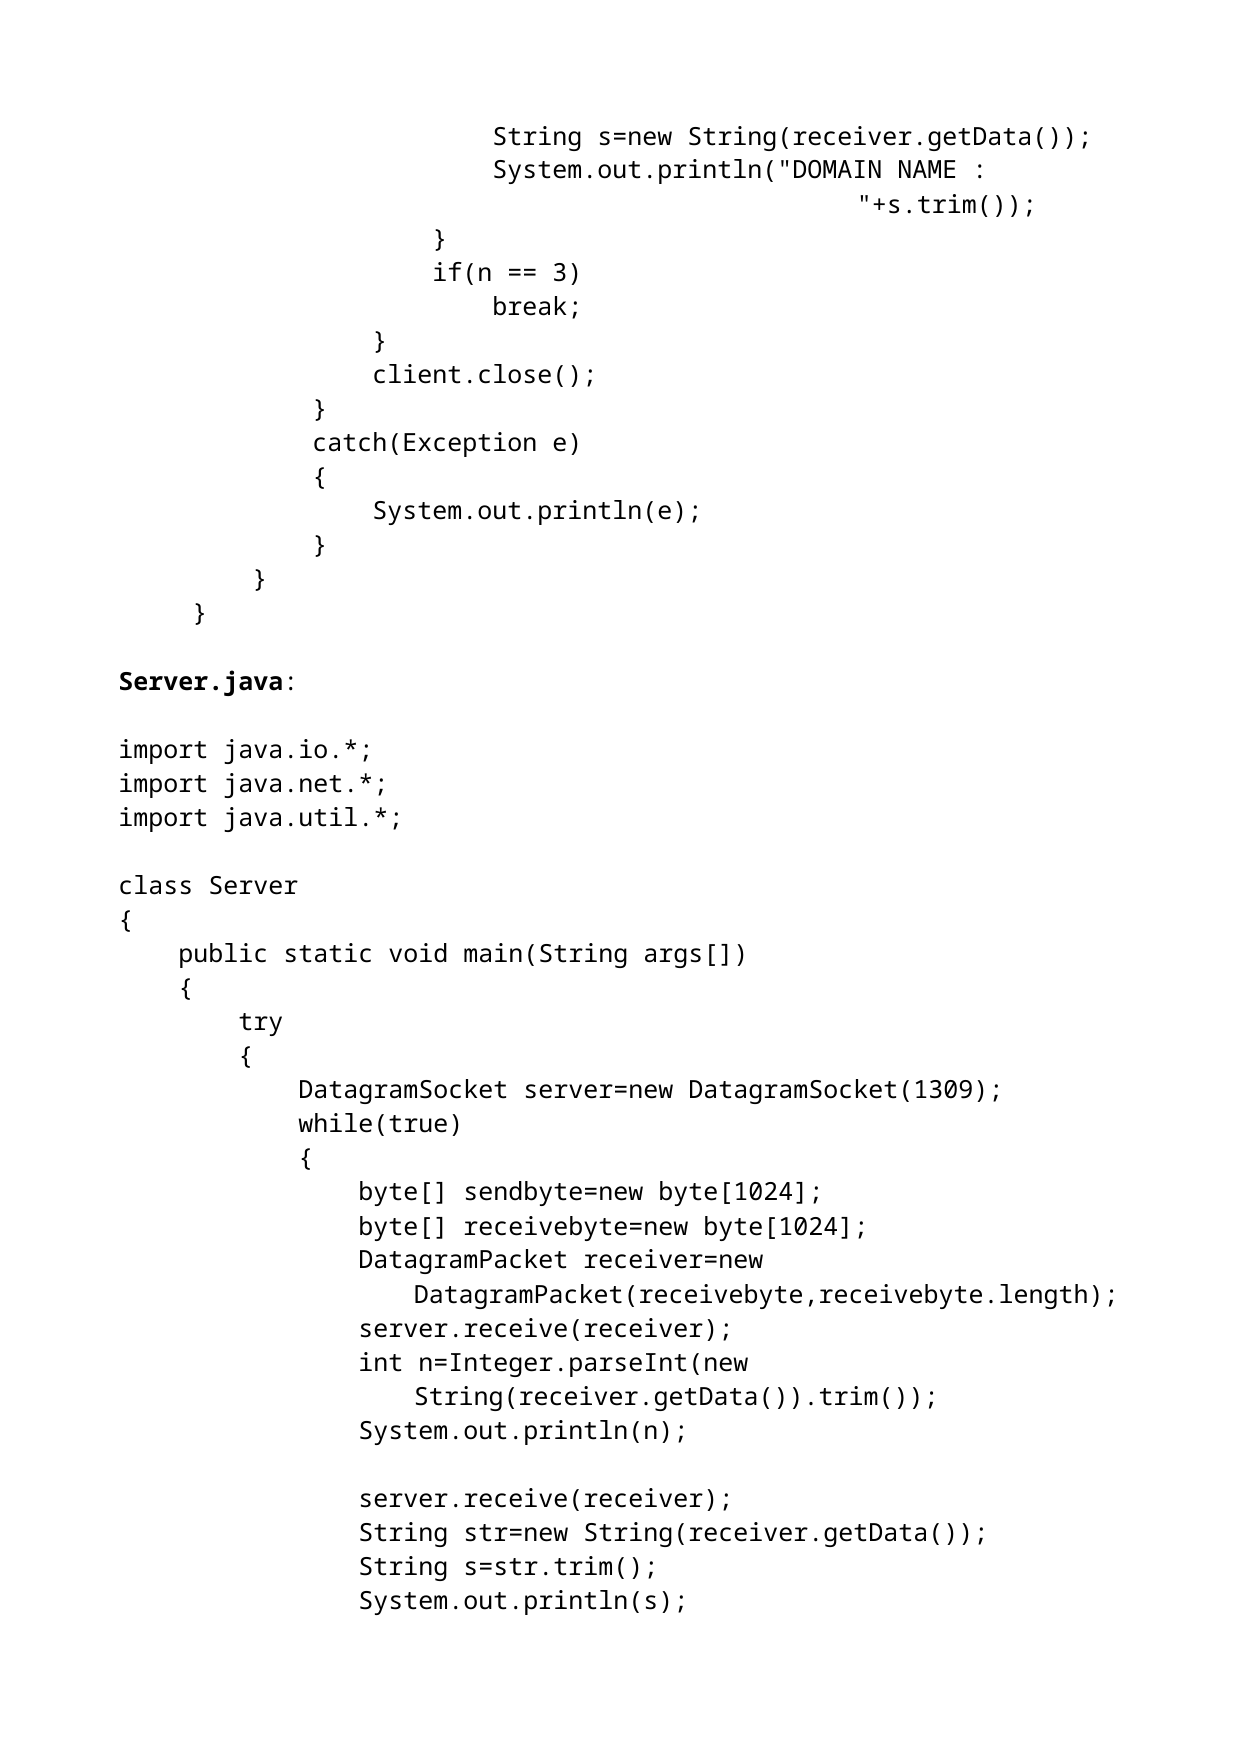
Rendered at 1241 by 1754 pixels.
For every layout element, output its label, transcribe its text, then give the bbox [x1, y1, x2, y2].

text client.close(); [192, 357, 1122, 391]
text { [192, 459, 1122, 493]
text System.out.println(s); [118, 1583, 1122, 1617]
text { [118, 902, 1122, 936]
text } [192, 220, 1122, 254]
text import java.io.*; [118, 731, 1122, 765]
text while(true) [118, 1106, 1122, 1140]
text } [192, 391, 1122, 425]
text class Server [118, 867, 1122, 902]
text import java.util.*; [118, 799, 1122, 833]
text try [118, 1004, 1122, 1038]
text byte[] receivebyte=new byte[1024]; [118, 1208, 1122, 1242]
text } [192, 322, 1122, 357]
text Server.java: [118, 663, 1122, 697]
text server.receive(receiver); [118, 1310, 1122, 1344]
text String s=new String(receiver.getData()); [192, 118, 1122, 152]
text System.out.println(n); [118, 1412, 1122, 1447]
text byte[] sendbyte=new byte[1024]; [118, 1174, 1122, 1208]
text { [118, 1140, 1122, 1174]
text { [118, 970, 1122, 1004]
text { [118, 1038, 1122, 1072]
text DatagramPacket receiver=new DatagramPacket(receivebyte,receivebyte.length); [118, 1242, 1122, 1310]
text String s=str.trim(); [118, 1549, 1122, 1583]
text catch(Exception e) [192, 425, 1122, 459]
text } [192, 561, 1122, 595]
text } [192, 527, 1122, 561]
text int n=Integer.parseInt(new String(receiver.getData()).trim()); [118, 1344, 1122, 1412]
text System.out.println(e); [192, 493, 1122, 527]
text String str=new String(receiver.getData()); [118, 1515, 1122, 1549]
text if(n == 3) [192, 254, 1122, 288]
text public static void main(String args[]) [118, 936, 1122, 970]
text break; [192, 288, 1122, 322]
text import java.net.*; [118, 765, 1122, 799]
text DatagramSocket server=new DatagramSocket(1309); [118, 1072, 1122, 1106]
text server.receive(receiver); [118, 1481, 1122, 1515]
text System.out.println("DOMAIN NAME : "+s.trim()); [192, 152, 1122, 220]
text } [192, 595, 1122, 629]
